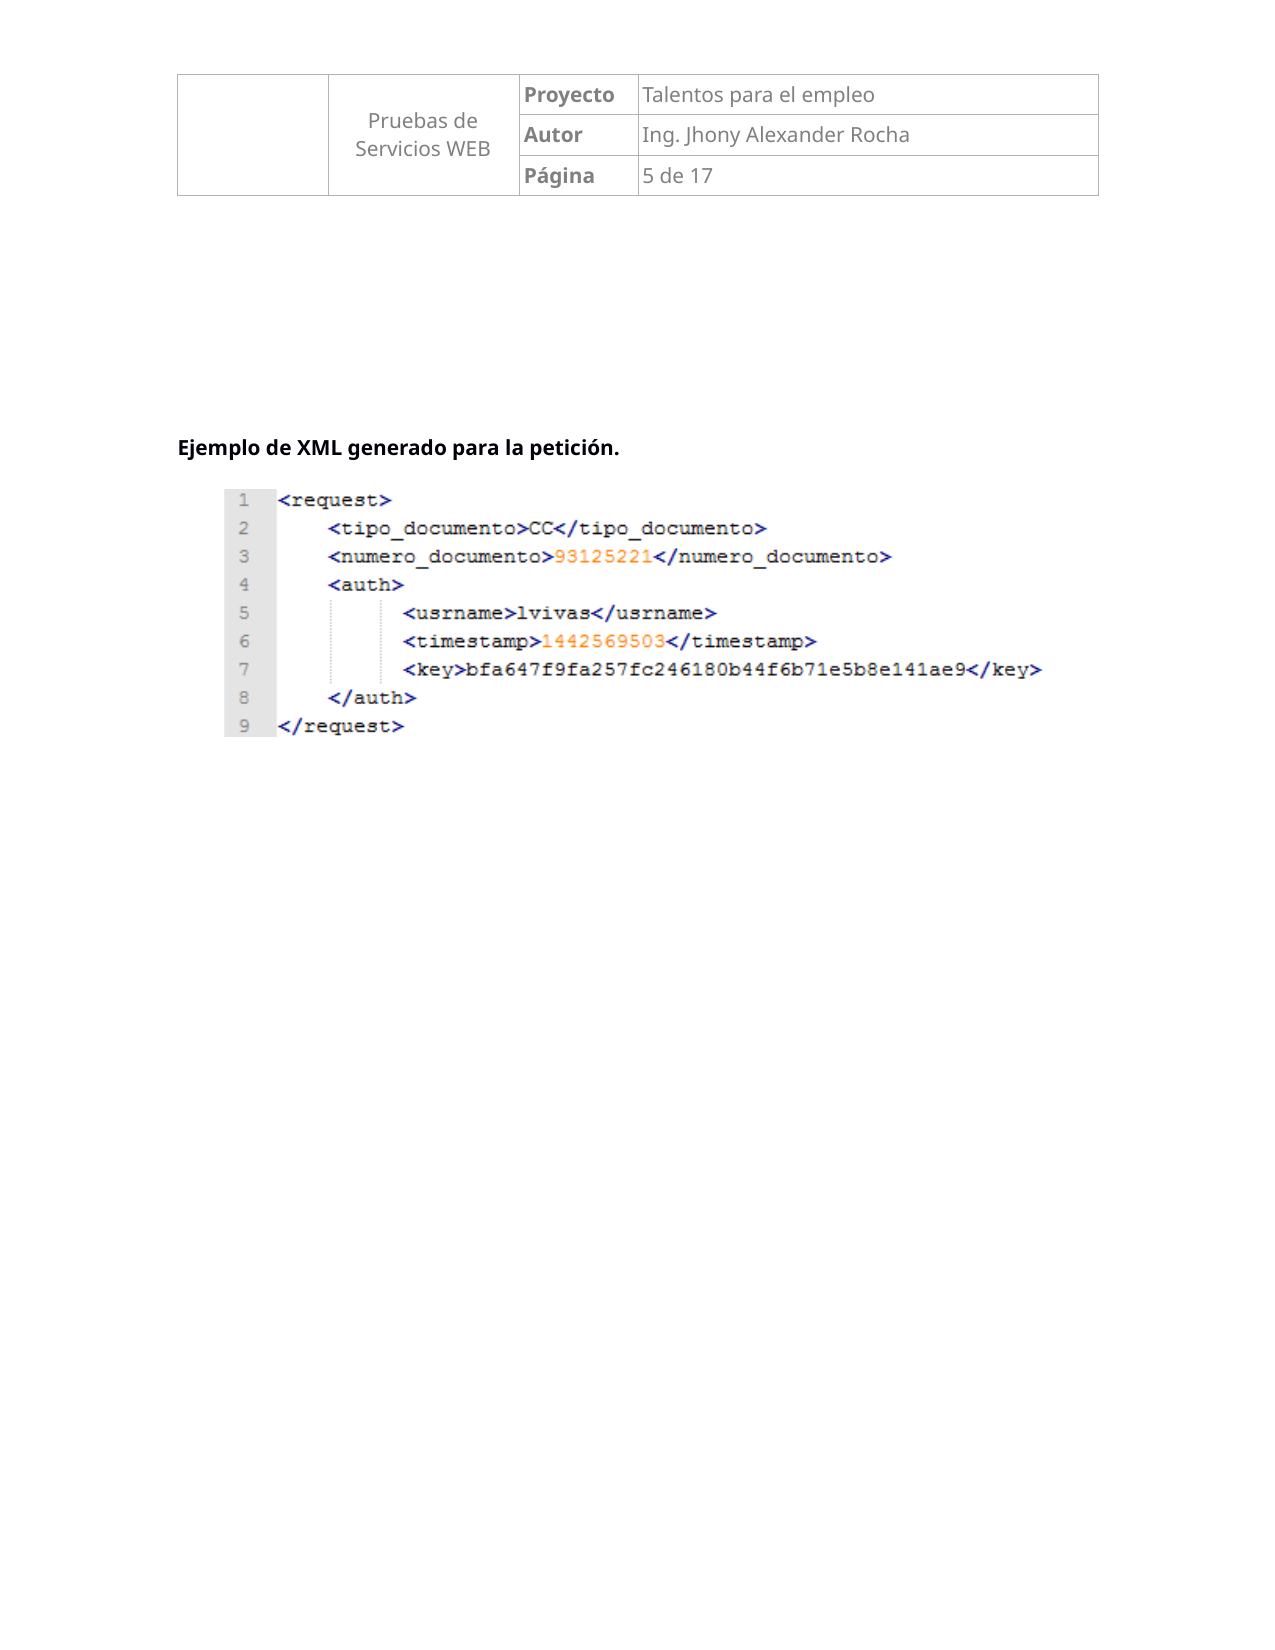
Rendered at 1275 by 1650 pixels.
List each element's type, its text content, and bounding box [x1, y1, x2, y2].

picture [224, 489, 1051, 737]
text Ejemplo de XML generado para la petición. [177, 433, 1098, 461]
